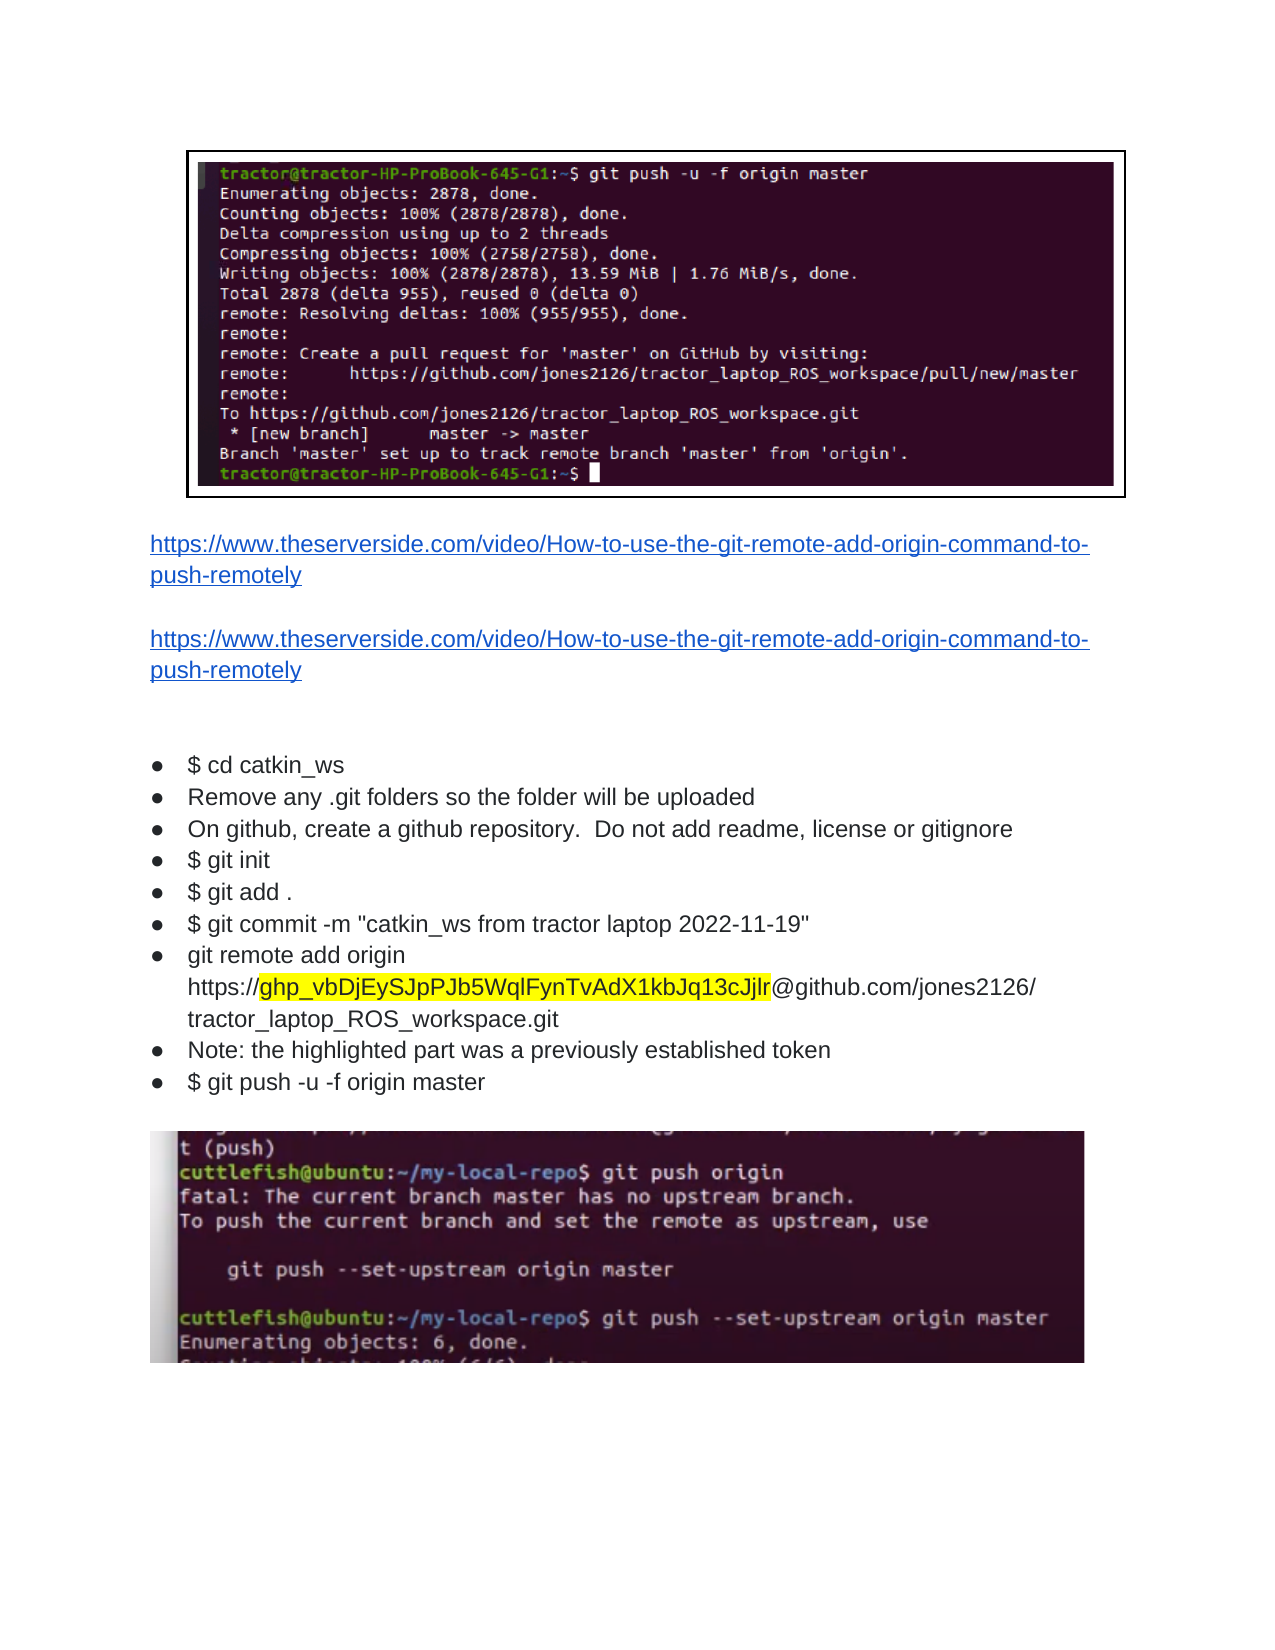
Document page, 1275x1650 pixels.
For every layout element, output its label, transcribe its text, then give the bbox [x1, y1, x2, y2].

list Note: the highlighted part was a previously established token [150, 1036, 1125, 1064]
list $ git commit -m "catkin_ws from tractor laptop 2022-11-19" [150, 909, 1125, 937]
picture [197, 162, 1114, 486]
list On github, create a github repository. Do not add readme, license or gitignore [150, 814, 1125, 842]
text https://www.theserverside.com/video/How-to-use-the-git-remote-add-origin-command-to-push-remotely [150, 529, 1125, 589]
list $ git push -u -f origin master [150, 1068, 1125, 1096]
list $ git add . [150, 878, 1125, 906]
table_header [189, 152, 1124, 496]
list Remove any .git folders so the folder will be uploaded [150, 783, 1125, 811]
list $ cd catkin_ws [150, 751, 1125, 779]
picture [150, 1131, 1085, 1363]
list git remote add origin https://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@github.com/jones2126/tractor_laptop_ROS_workspace.git [150, 941, 1125, 1032]
text https://www.theserverside.com/video/How-to-use-the-git-remote-add-origin-command-to-push-remotely [150, 624, 1125, 684]
list $ git init [150, 846, 1125, 874]
